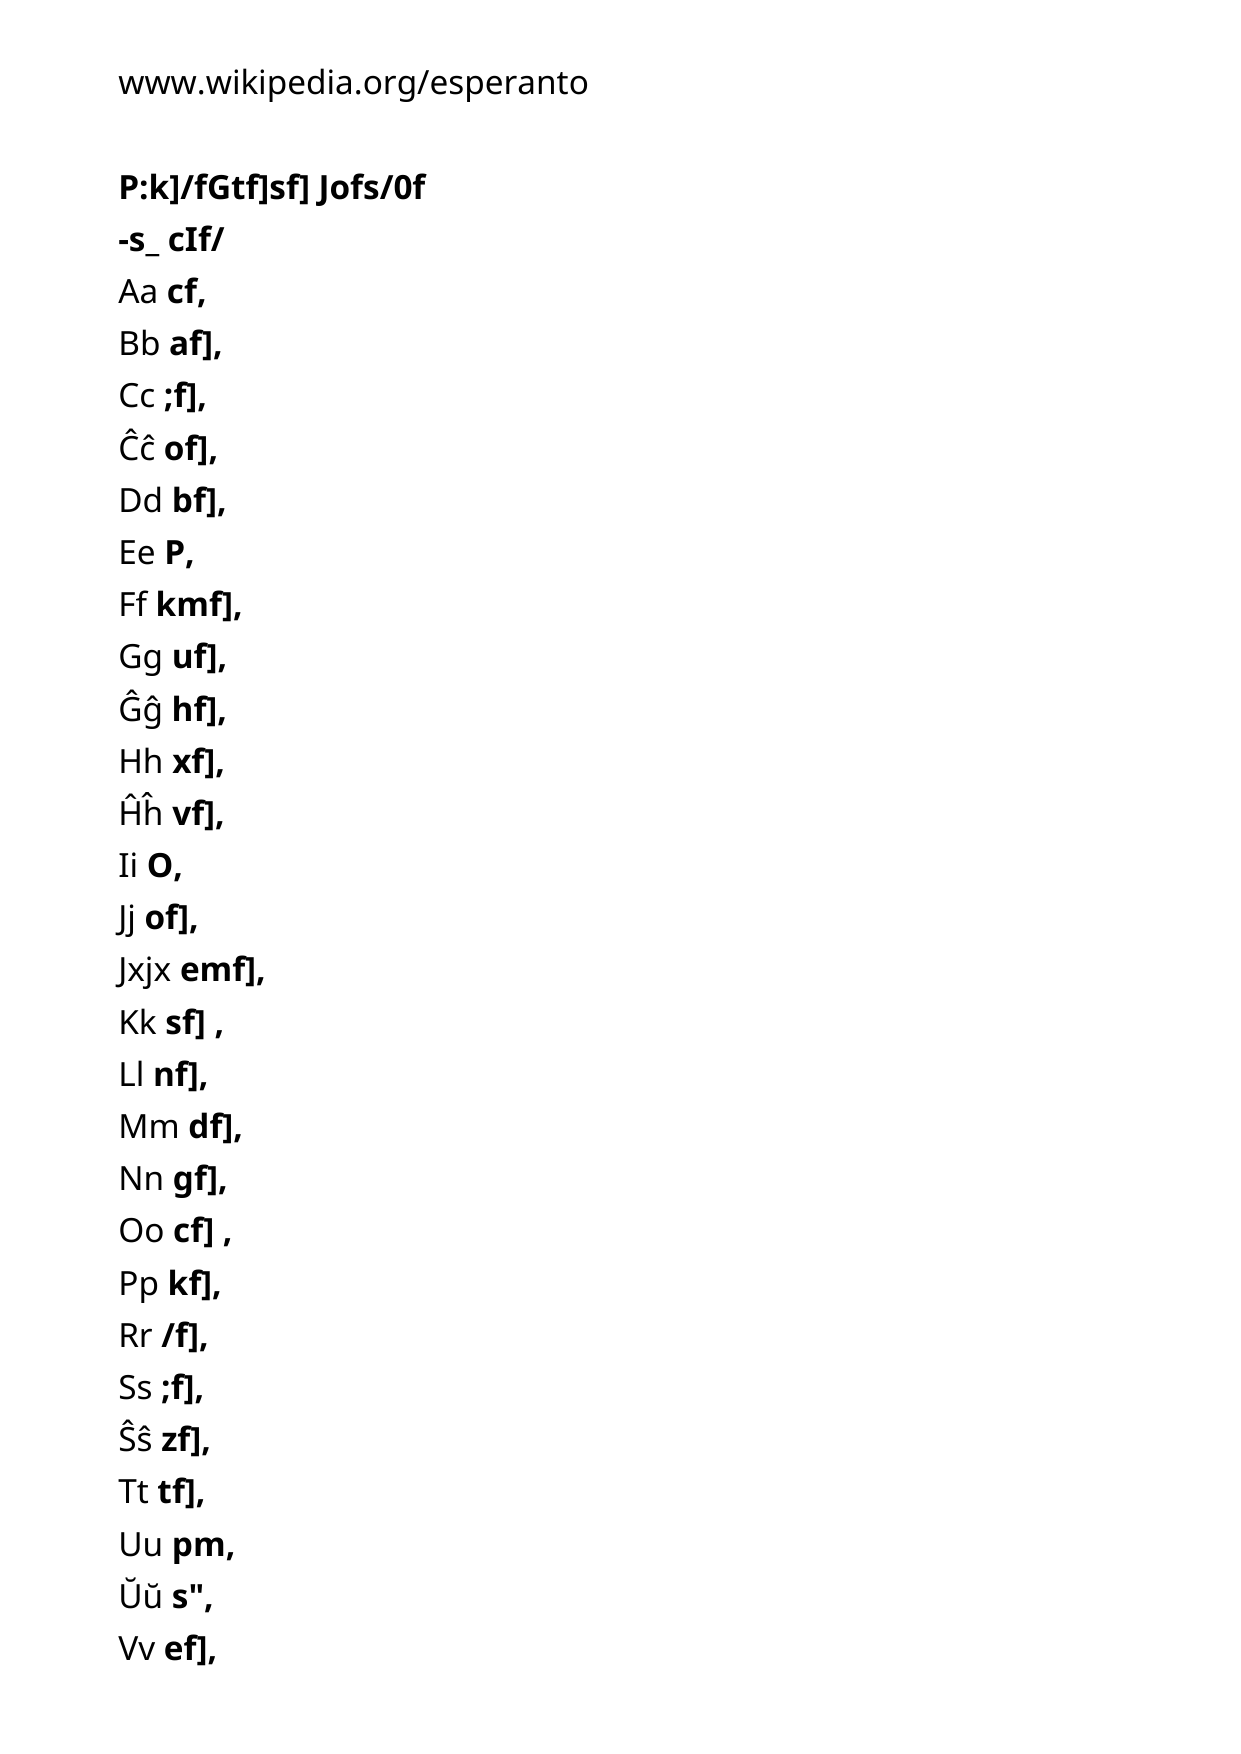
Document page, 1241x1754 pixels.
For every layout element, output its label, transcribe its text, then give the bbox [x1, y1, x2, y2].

text Ii O, [118, 842, 1181, 887]
text Jj of], [118, 894, 1181, 939]
text Pp kf], [118, 1259, 1181, 1305]
text Jxjx emf], [118, 946, 1181, 992]
text Ll nf], [118, 1051, 1181, 1096]
text Kk sf] , [118, 998, 1181, 1044]
text -s_ cIf/ [118, 216, 1181, 261]
text Ss ;f], [118, 1364, 1181, 1409]
text Bb af], [118, 320, 1181, 365]
text Ĥĥ vf], [118, 790, 1181, 835]
text Vv ef], [118, 1625, 1181, 1670]
text Uu pm, [118, 1520, 1181, 1566]
text Ff kmf], [118, 581, 1181, 626]
text Ee P, [118, 529, 1181, 574]
text Hh xf], [118, 737, 1181, 783]
text P:k]/fGtf]sf] Jofs/0f [118, 163, 1181, 209]
text Mm df], [118, 1103, 1181, 1148]
text Gg uf], [118, 633, 1181, 678]
text Aa cf, [118, 268, 1181, 313]
text Nn gf], [118, 1155, 1181, 1200]
text Tt tf], [118, 1468, 1181, 1513]
text Cc ;f], [118, 372, 1181, 418]
text Ŭŭ s", [118, 1572, 1181, 1618]
text www.wikipedia.org/esperanto [118, 59, 1181, 104]
text Ĝĝ hf], [118, 685, 1181, 731]
text Rr /f], [118, 1312, 1181, 1357]
text Dd bf], [118, 477, 1181, 522]
text Oo cf] , [118, 1207, 1181, 1253]
text Ĉĉ of], [118, 424, 1181, 470]
text Ŝŝ zf], [118, 1416, 1181, 1461]
